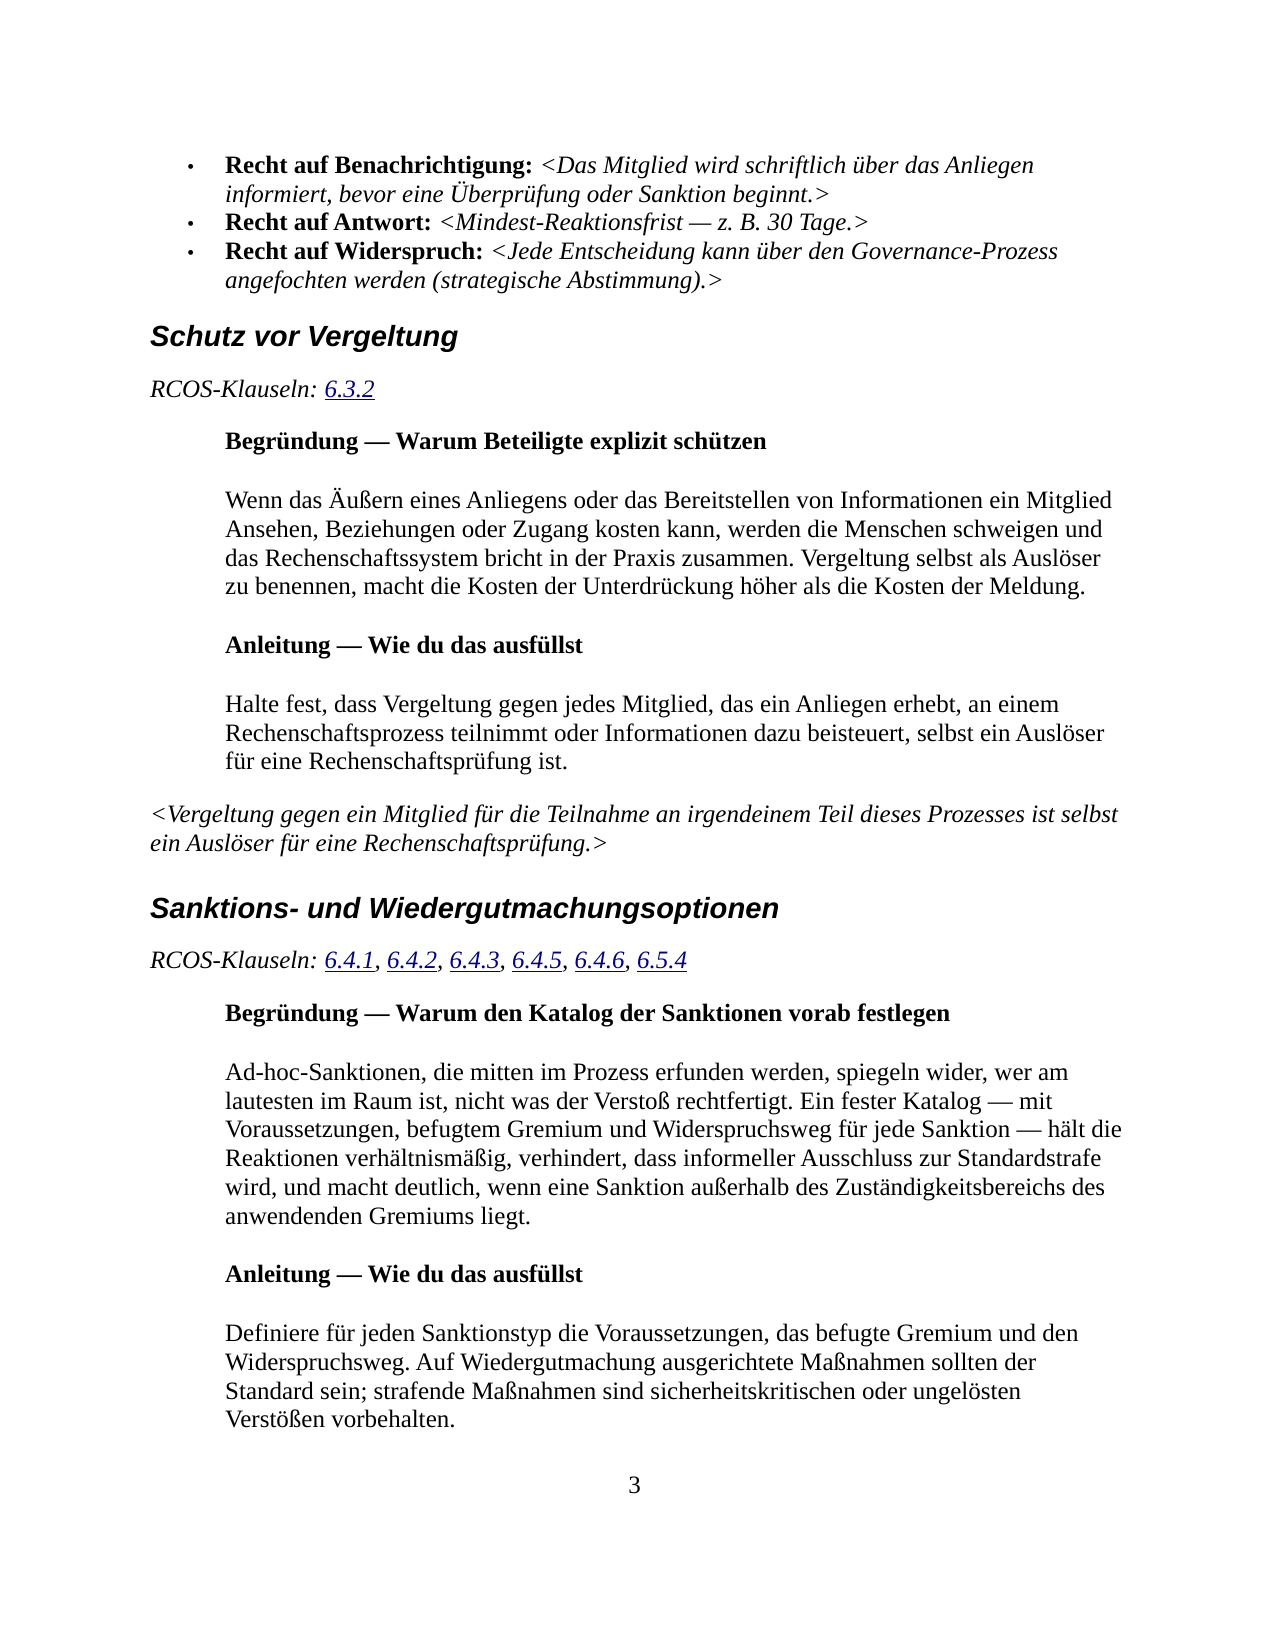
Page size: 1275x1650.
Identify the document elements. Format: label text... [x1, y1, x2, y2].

text Begründung — Warum Beteiligte explizit schützen [225, 426, 1125, 455]
text Begründung — Warum den Katalog der Sanktionen vorab festlegen [225, 998, 1125, 1027]
text Definiere für jeden Sanktionstyp die Voraussetzungen, das befugte Gremium und den Widerspruchsweg. Auf Wiedergutmachung ausgerichtete Maßnahmen sollten der Standard sein; strafende Maßnahmen sind sicherheitskritischen oder ungelösten Verstößen vorbehalten. [225, 1318, 1125, 1433]
list Recht auf Antwort: <Mindest-Reaktionsfrist — z. B. 30 Tage.> [187, 207, 1125, 236]
text Anleitung — Wie du das ausfüllst [225, 1259, 1125, 1288]
subtitle Schutz vor Vergeltung [150, 319, 1125, 352]
text Halte fest, dass Vergeltung gegen jedes Mitglied, das ein Anliegen erhebt, an einem Rechenschaftsprozess teilnimmt oder Informationen dazu beisteuert, selbst ein Auslöser für eine Rechenschaftsprüfung ist. [225, 689, 1125, 775]
text RCOS-Klauseln: 6.3.2 [150, 374, 1125, 402]
text <Vergeltung gegen ein Mitglied für die Teilnahme an irgendeinem Teil dieses Prozesses ist selbst ein Auslöser für eine Rechenschaftsprüfung.> [150, 799, 1125, 857]
text RCOS-Klauseln: 6.4.1, 6.4.2, 6.4.3, 6.4.5, 6.4.6, 6.5.4 [150, 946, 1125, 974]
text Ad-hoc-Sanktionen, die mitten im Prozess erfunden werden, spiegeln wider, wer am lautesten im Raum ist, nicht was der Verstoß rechtfertigt. Ein fester Katalog — mit Voraussetzungen, befugtem Gremium und Widerspruchsweg für jede Sanktion — hält die Reaktionen verhältnismäßig, verhindert, dass informeller Ausschluss zur Standardstrafe wird, und macht deutlich, wenn eine Sanktion außerhalb des Zuständigkeitsbereichs des anwendenden Gremiums liegt. [225, 1057, 1125, 1229]
list Recht auf Benachrichtigung: <Das Mitglied wird schriftlich über das Anliegen informiert, bevor eine Überprüfung oder Sanktion beginnt.> [187, 150, 1125, 207]
text Anleitung — Wie du das ausfüllst [225, 630, 1125, 659]
text Wenn das Äußern eines Anliegens oder das Bereitstellen von Informationen ein Mitglied Ansehen, Beziehungen oder Zugang kosten kann, werden die Menschen schweigen und das Rechenschaftssystem bricht in der Praxis zusammen. Vergeltung selbst als Auslöser zu benennen, macht die Kosten der Unterdrückung höher als die Kosten der Meldung. [225, 485, 1125, 600]
subtitle Sanktions- und Wiedergutmachungsoptionen [150, 891, 1125, 924]
list Recht auf Widerspruch: <Jede Entscheidung kann über den Governance-Prozess angefochten werden (strategische Abstimmung).> [187, 236, 1125, 294]
